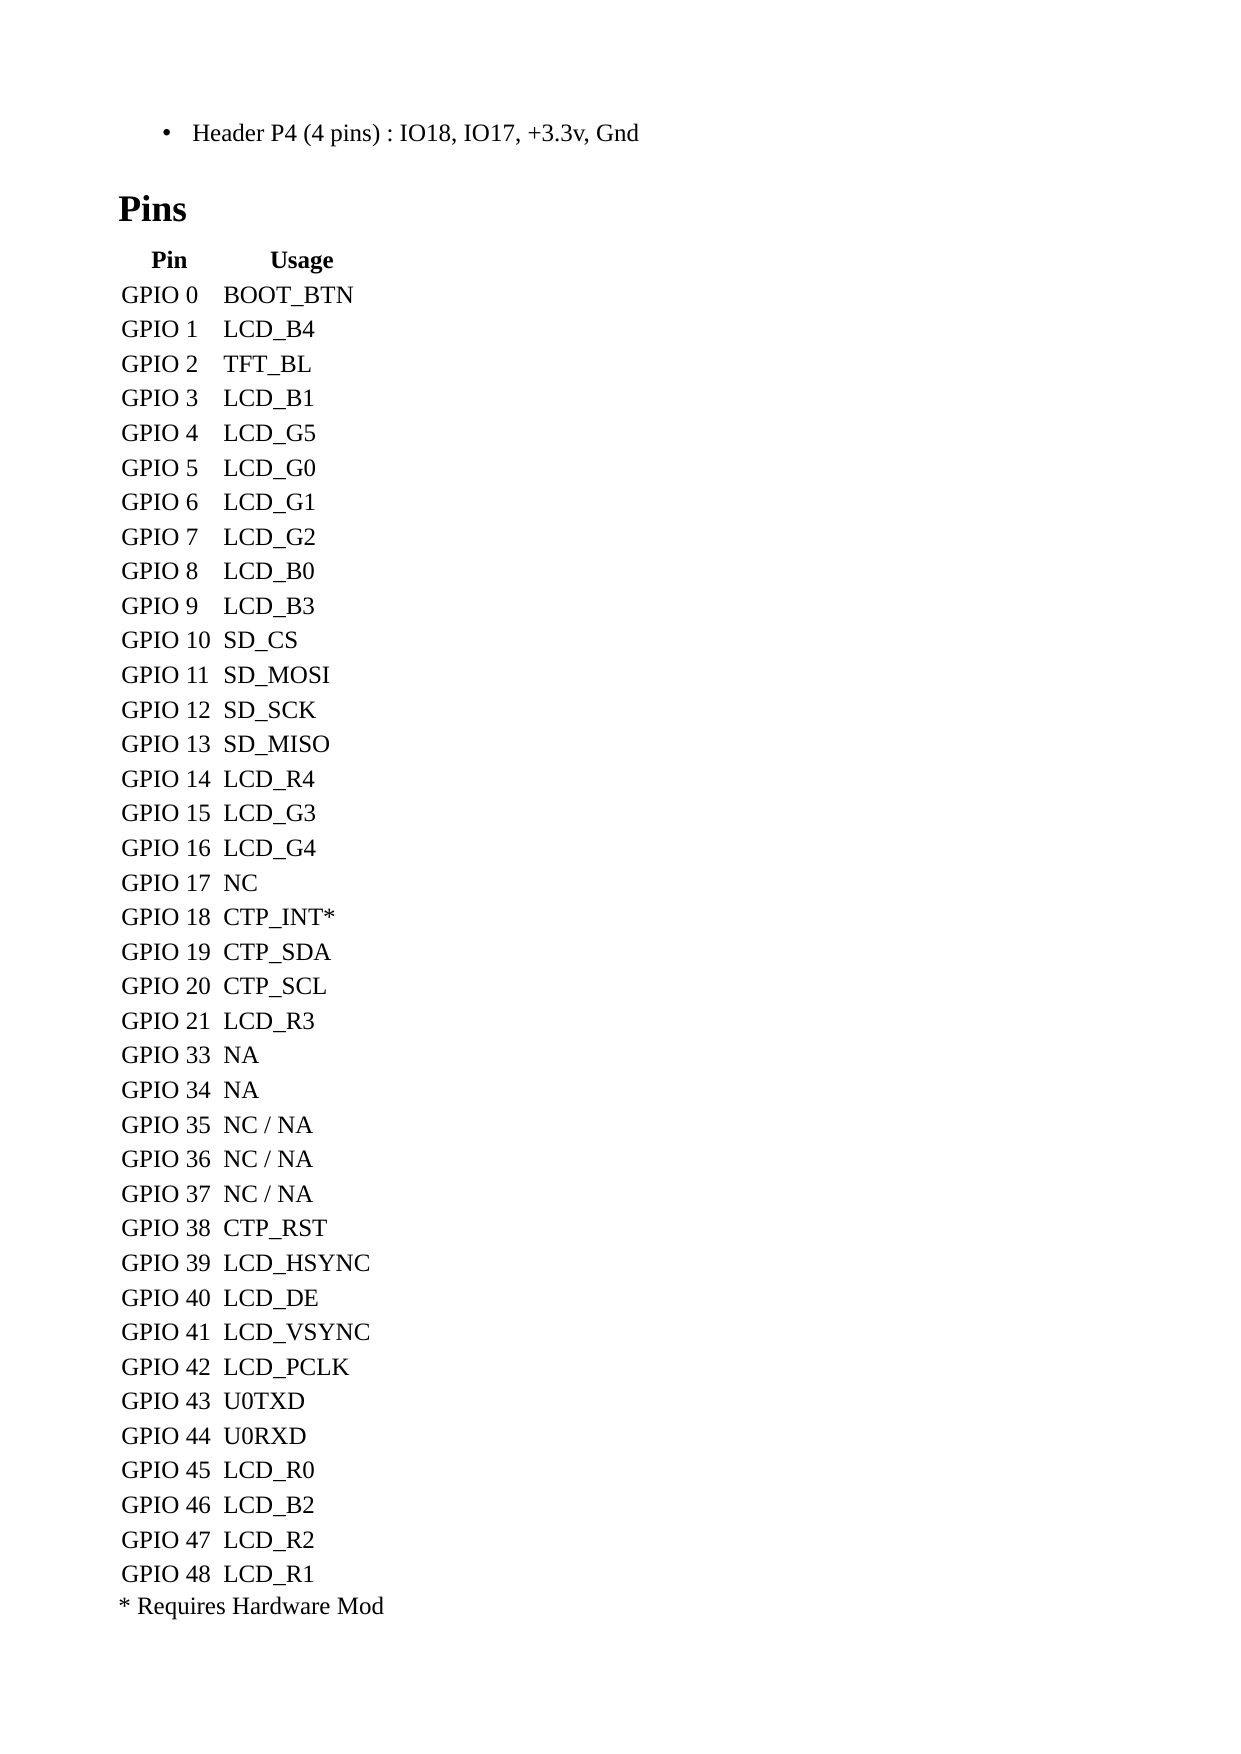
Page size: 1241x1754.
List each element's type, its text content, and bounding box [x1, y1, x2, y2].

table_cell U0TXD [220, 1384, 383, 1418]
table_header Pin [118, 242, 220, 277]
table_cell GPIO 37 [118, 1176, 220, 1211]
table_cell NC / NA [220, 1107, 383, 1141]
table_header Usage [220, 242, 383, 277]
table_cell GPIO 3 [118, 381, 220, 415]
table_cell SD_MISO [220, 726, 383, 761]
table_cell LCD_R2 [220, 1522, 383, 1556]
table_cell GPIO 9 [118, 588, 220, 623]
table_cell LCD_R3 [220, 1003, 383, 1038]
table_cell NC / NA [220, 1176, 383, 1211]
table_cell CTP_RST [220, 1211, 383, 1245]
table_cell GPIO 47 [118, 1522, 220, 1556]
table_cell GPIO 39 [118, 1245, 220, 1280]
table_cell SD_MOSI [220, 657, 383, 692]
list Header P4 (4 pins) : IO18, IO17, +3.3v, Gnd [162, 118, 1122, 147]
table_cell LCD_G0 [220, 450, 383, 484]
table_cell GPIO 5 [118, 450, 220, 484]
table_cell LCD_B1 [220, 381, 383, 415]
table_cell CTP_SCL [220, 969, 383, 1003]
table_cell GPIO 19 [118, 934, 220, 968]
table_cell CTP_INT* [220, 899, 383, 934]
table_cell LCD_VSYNC [220, 1314, 383, 1349]
table_cell LCD_G2 [220, 519, 383, 553]
table_cell GPIO 12 [118, 692, 220, 726]
table_cell LCD_B3 [220, 588, 383, 623]
table_cell U0RXD [220, 1418, 383, 1453]
table_cell GPIO 38 [118, 1211, 220, 1245]
table_cell CTP_SDA [220, 934, 383, 968]
table_cell GPIO 4 [118, 415, 220, 450]
table_cell GPIO 13 [118, 726, 220, 761]
table_cell GPIO 48 [118, 1556, 220, 1591]
table_cell LCD_R1 [220, 1556, 383, 1591]
table_cell GPIO 18 [118, 899, 220, 934]
table_cell LCD_HSYNC [220, 1245, 383, 1280]
table_cell TFT_BL [220, 346, 383, 381]
table_cell GPIO 20 [118, 969, 220, 1003]
table_cell NA [220, 1038, 383, 1072]
table_cell GPIO 6 [118, 484, 220, 519]
table_cell GPIO 10 [118, 623, 220, 657]
table_cell GPIO 17 [118, 865, 220, 899]
table_cell GPIO 44 [118, 1418, 220, 1453]
table_cell BOOT_BTN [220, 277, 383, 311]
table_cell GPIO 1 [118, 311, 220, 346]
table_cell GPIO 34 [118, 1072, 220, 1107]
table_cell LCD_DE [220, 1280, 383, 1314]
table_cell GPIO 2 [118, 346, 220, 381]
table_cell GPIO 46 [118, 1487, 220, 1522]
table_cell LCD_R4 [220, 761, 383, 796]
table_cell GPIO 33 [118, 1038, 220, 1072]
table_cell GPIO 35 [118, 1107, 220, 1141]
table_cell GPIO 7 [118, 519, 220, 553]
table_cell GPIO 41 [118, 1314, 220, 1349]
table_cell NC / NA [220, 1141, 383, 1176]
table_cell SD_SCK [220, 692, 383, 726]
table_cell GPIO 21 [118, 1003, 220, 1038]
table_cell SD_CS [220, 623, 383, 657]
table_cell LCD_G1 [220, 484, 383, 519]
subtitle Pins [118, 187, 1122, 230]
table_cell LCD_PCLK [220, 1349, 383, 1383]
table_cell LCD_R0 [220, 1453, 383, 1487]
table_cell GPIO 0 [118, 277, 220, 311]
table_cell GPIO 40 [118, 1280, 220, 1314]
table_cell LCD_B4 [220, 311, 383, 346]
table_cell LCD_G4 [220, 830, 383, 865]
text * Requires Hardware Mod [118, 1591, 1122, 1620]
table_cell GPIO 43 [118, 1384, 220, 1418]
table_cell GPIO 36 [118, 1141, 220, 1176]
table_cell LCD_G5 [220, 415, 383, 450]
table_cell GPIO 15 [118, 796, 220, 830]
table_cell LCD_B2 [220, 1487, 383, 1522]
table_cell LCD_B0 [220, 554, 383, 588]
table_cell NC [220, 865, 383, 899]
table_cell GPIO 16 [118, 830, 220, 865]
table_cell GPIO 14 [118, 761, 220, 796]
table_cell GPIO 45 [118, 1453, 220, 1487]
table_cell NA [220, 1072, 383, 1107]
table_cell GPIO 42 [118, 1349, 220, 1383]
table_cell GPIO 11 [118, 657, 220, 692]
table_cell LCD_G3 [220, 796, 383, 830]
table_cell GPIO 8 [118, 554, 220, 588]
